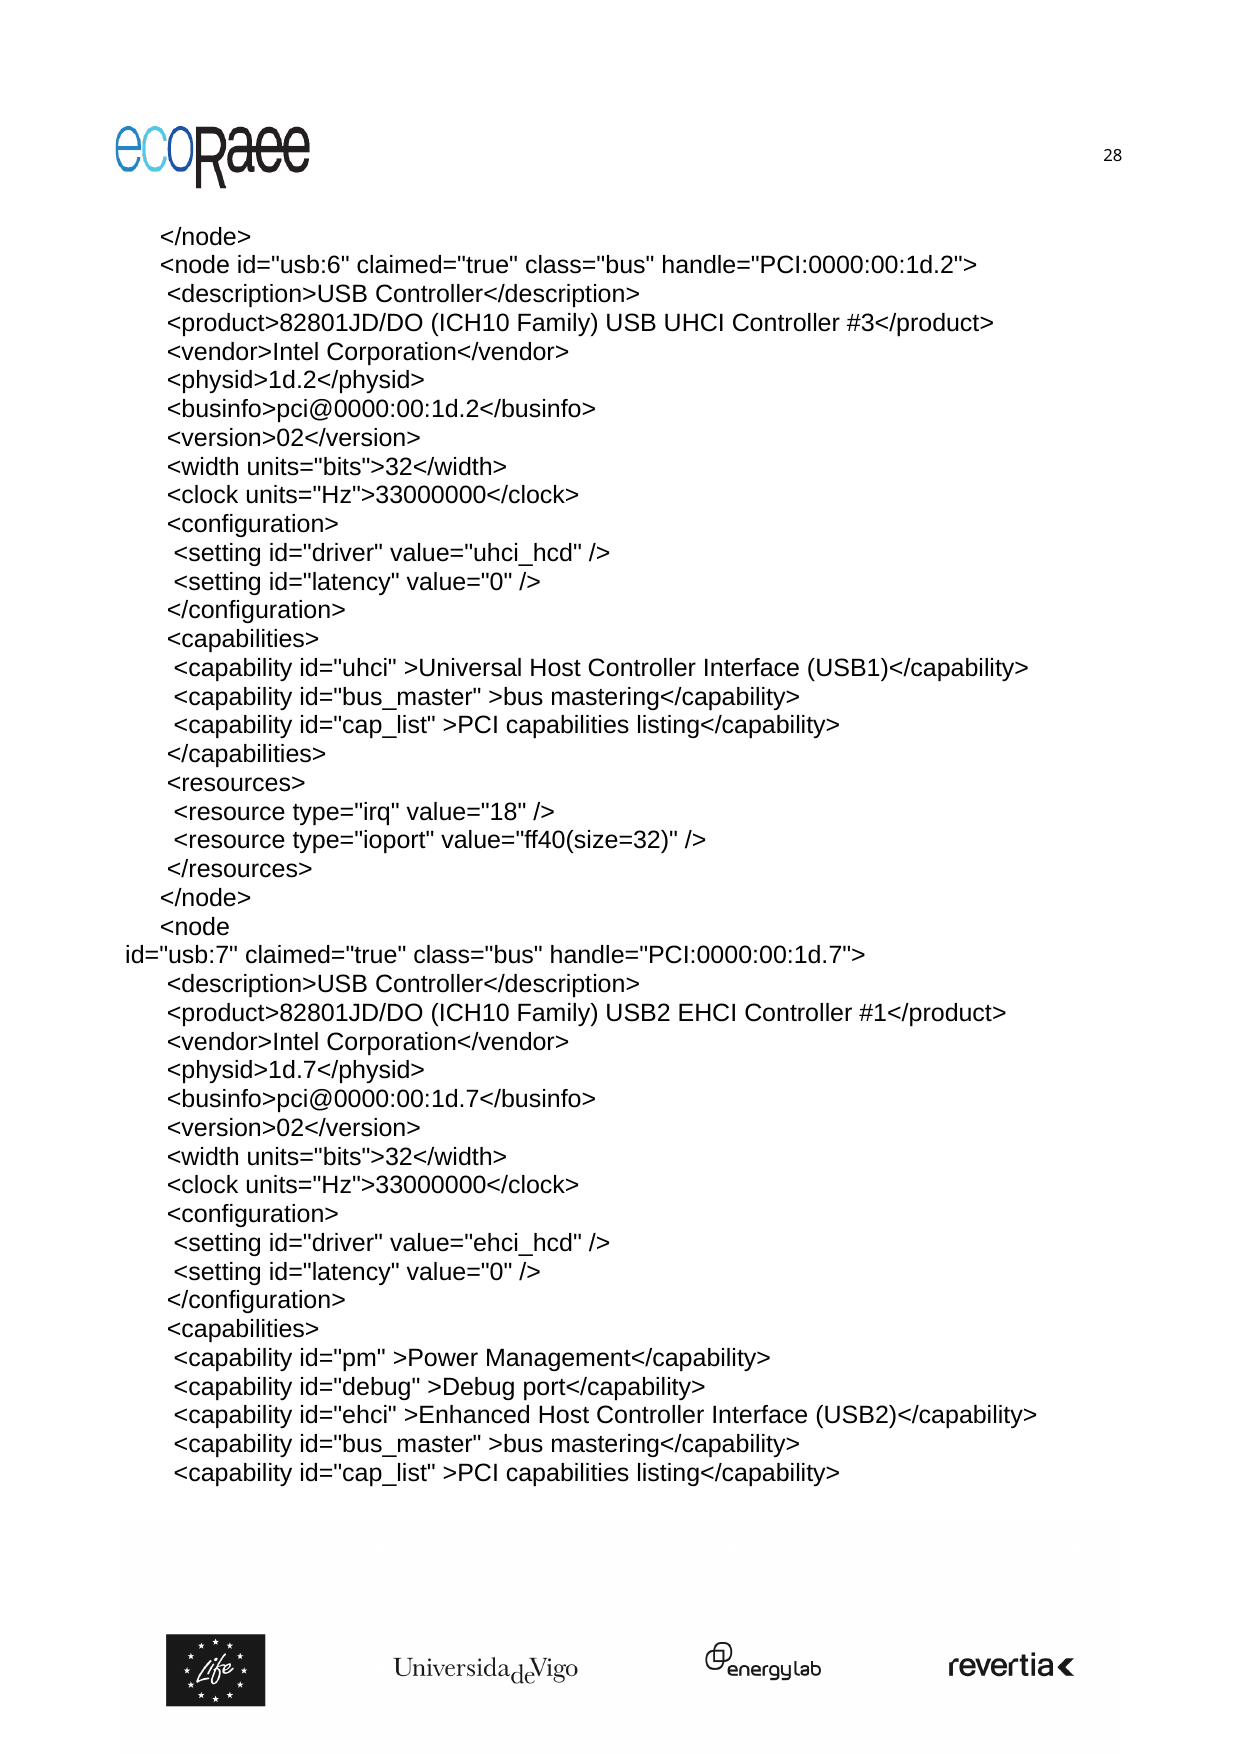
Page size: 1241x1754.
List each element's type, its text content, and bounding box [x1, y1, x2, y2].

text </node> <node id="usb:6" claimed="true" class="bus" handle="PCI:0000:00:1d.2"> <description>USB Controller</description> <product>82801JD/DO (ICH10 Family) USB UHCI Controller #3</product> <vendor>Intel Corporation</vendor> <physid>1d.2</physid> <businfo>pci@0000:00:1d.2</businfo> <version>02</version> <width units="bits">32</width> <clock units="Hz">33000000</clock> <configuration> <setting id="driver" value="uhci_hcd" /> <setting id="latency" value="0" /> </configuration> <capabilities> <capability id="uhci" >Universal Host Controller Interface (USB1)</capability> <capability id="bus_master" >bus mastering</capability> <capability id="cap_list" >PCI capabilities listing</capability> </capabilities> <resources> <resource type="irq" value="18" /> <resource type="ioport" value="ff40(size=32)" /> </resources> </node> <node [118, 221, 1122, 940]
picture [118, 1514, 1123, 1754]
picture [114, 124, 311, 190]
text id="usb:7" claimed="true" class="bus" handle="PCI:0000:00:1d.7"> <description>USB Controller</description> <product>82801JD/DO (ICH10 Family) USB2 EHCI Controller #1</product> <vendor>Intel Corporation</vendor> <physid>1d.7</physid> <businfo>pci@0000:00:1d.7</businfo> <version>02</version> <width units="bits">32</width> <clock units="Hz">33000000</clock> <configuration> <setting id="driver" value="ehci_hcd" /> <setting id="latency" value="0" /> </configuration> <capabilities> <capability id="pm" >Power Management</capability> <capability id="debug" >Debug port</capability> <capability id="ehci" >Enhanced Host Controller Interface (USB2)</capability> <capability id="bus_master" >bus mastering</capability> <capability id="cap_list" >PCI capabilities listing</capability> [118, 940, 1122, 1486]
